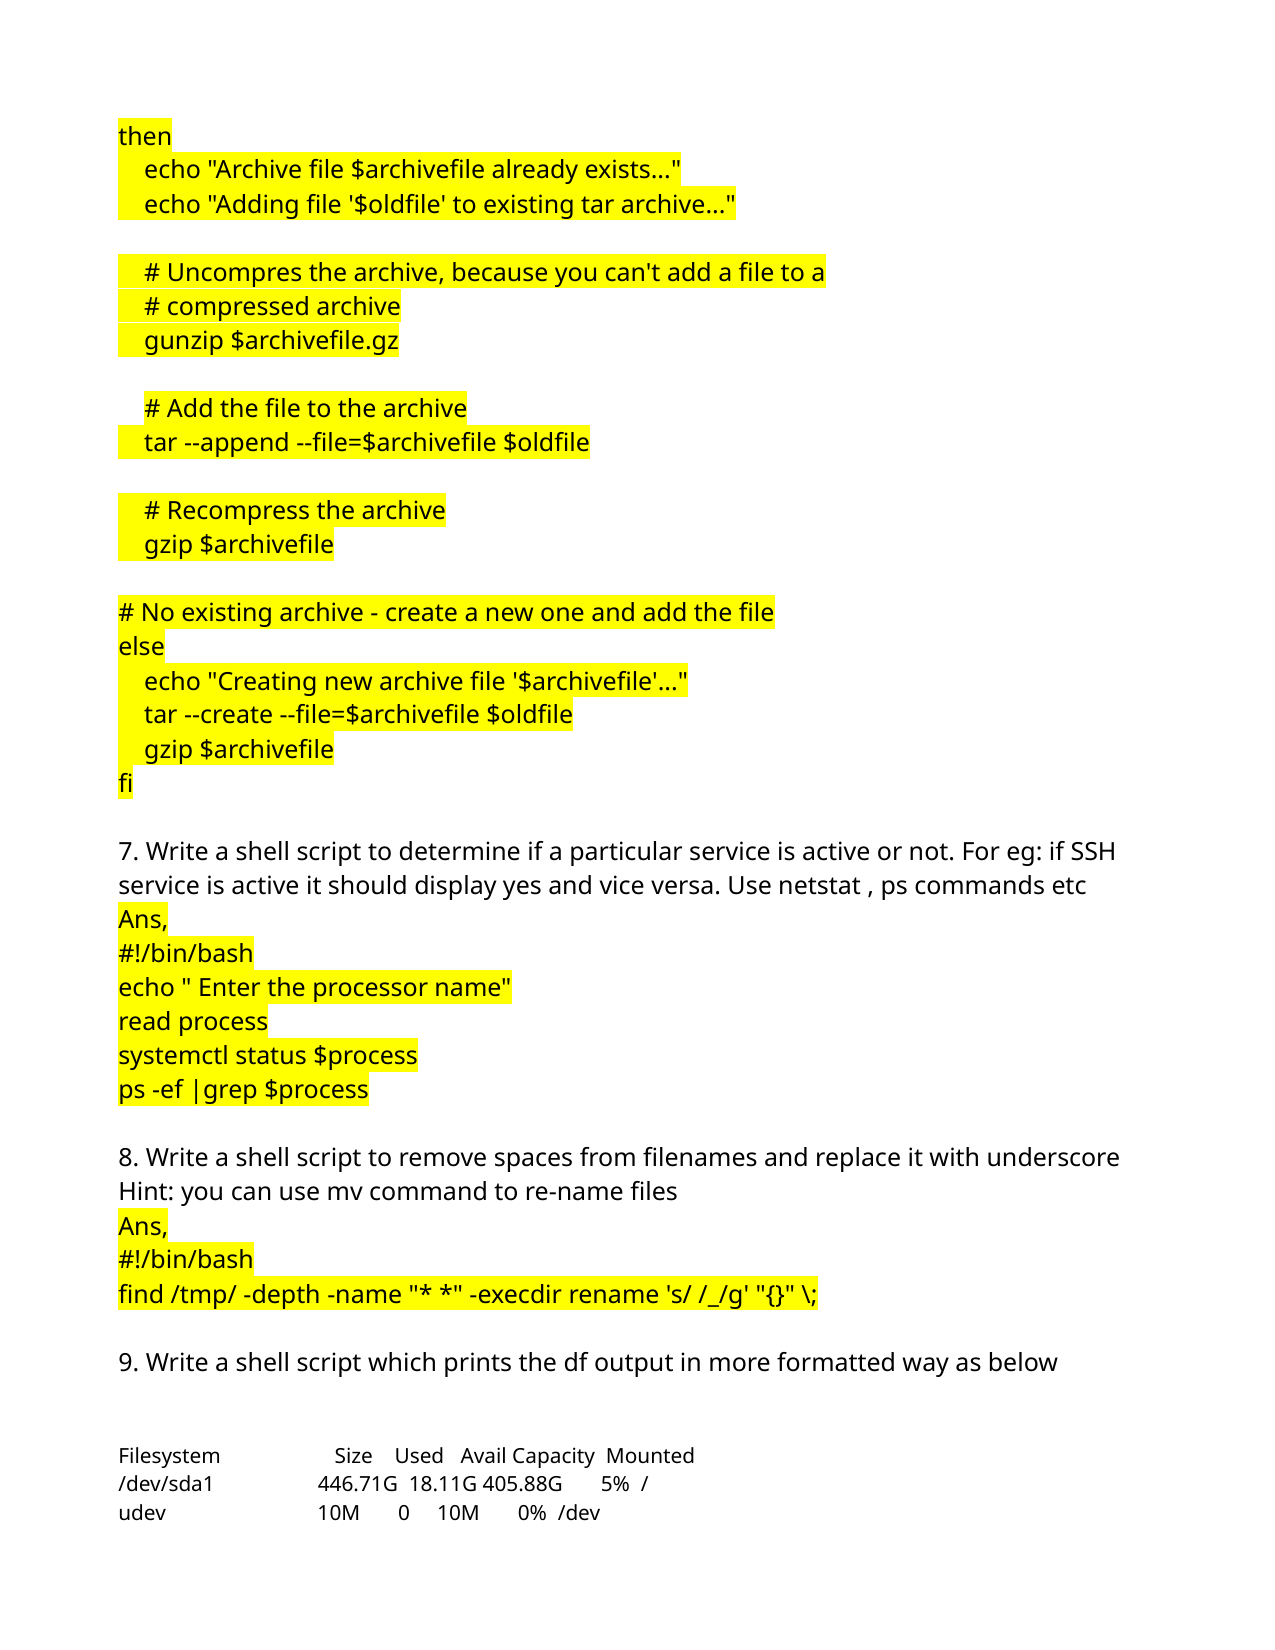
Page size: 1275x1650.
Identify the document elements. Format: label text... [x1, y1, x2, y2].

text # Add the file to the archive [118, 391, 1157, 425]
text Ans, [118, 1208, 1157, 1242]
text gunzip $archivefile.gz [118, 322, 1157, 357]
text #!/bin/bash [118, 1242, 1157, 1276]
text tar --create --file=$archivefile $oldfile [118, 697, 1157, 731]
text gzip $archivefile [118, 527, 1157, 561]
text fi [118, 765, 1157, 799]
text 8. Write a shell script to remove spaces from filenames and replace it with underscore [118, 1140, 1157, 1174]
text echo "Creating new archive file '$archivefile'..." [118, 663, 1157, 697]
text # Uncompres the archive, because you can't add a file to a [118, 254, 1157, 288]
text #!/bin/bash [118, 936, 1157, 970]
text systemctl status $process [118, 1038, 1157, 1072]
text gzip $archivefile [118, 731, 1157, 765]
text # No existing archive - create a new one and add the file [118, 595, 1157, 629]
text # Recompress the archive [118, 493, 1157, 527]
text else [118, 629, 1157, 663]
text Ans, [118, 902, 1157, 936]
text read process [118, 1004, 1157, 1038]
text /dev/sda1 446.71G 18.11G 405.88G 5% / [118, 1469, 1157, 1498]
text ps -ef |grep $process [118, 1072, 1157, 1106]
text Hint: you can use mv command to re-name files [118, 1174, 1157, 1208]
text 7. Write a shell script to determine if a particular service is active or not. For eg: if SSH service is active it should display yes and vice versa. Use netstat , ps commands etc [118, 833, 1157, 902]
text echo " Enter the processor name" [118, 970, 1157, 1004]
text then [118, 118, 1157, 152]
text Filesystem Size Used Avail Capacity Mounted [118, 1441, 1157, 1469]
text udev 10M 0 10M 0% /dev [118, 1498, 1157, 1526]
text tar --append --file=$archivefile $oldfile [118, 425, 1157, 459]
text echo "Adding file '$oldfile' to existing tar archive..." [118, 186, 1157, 220]
text 9. Write a shell script which prints the df output in more formatted way as below [118, 1344, 1157, 1378]
text find /tmp/ -depth -name "* *" -execdir rename 's/ /_/g' "{}" \; [118, 1276, 1157, 1310]
text echo "Archive file $archivefile already exists..." [118, 152, 1157, 186]
text # compressed archive [118, 288, 1157, 322]
